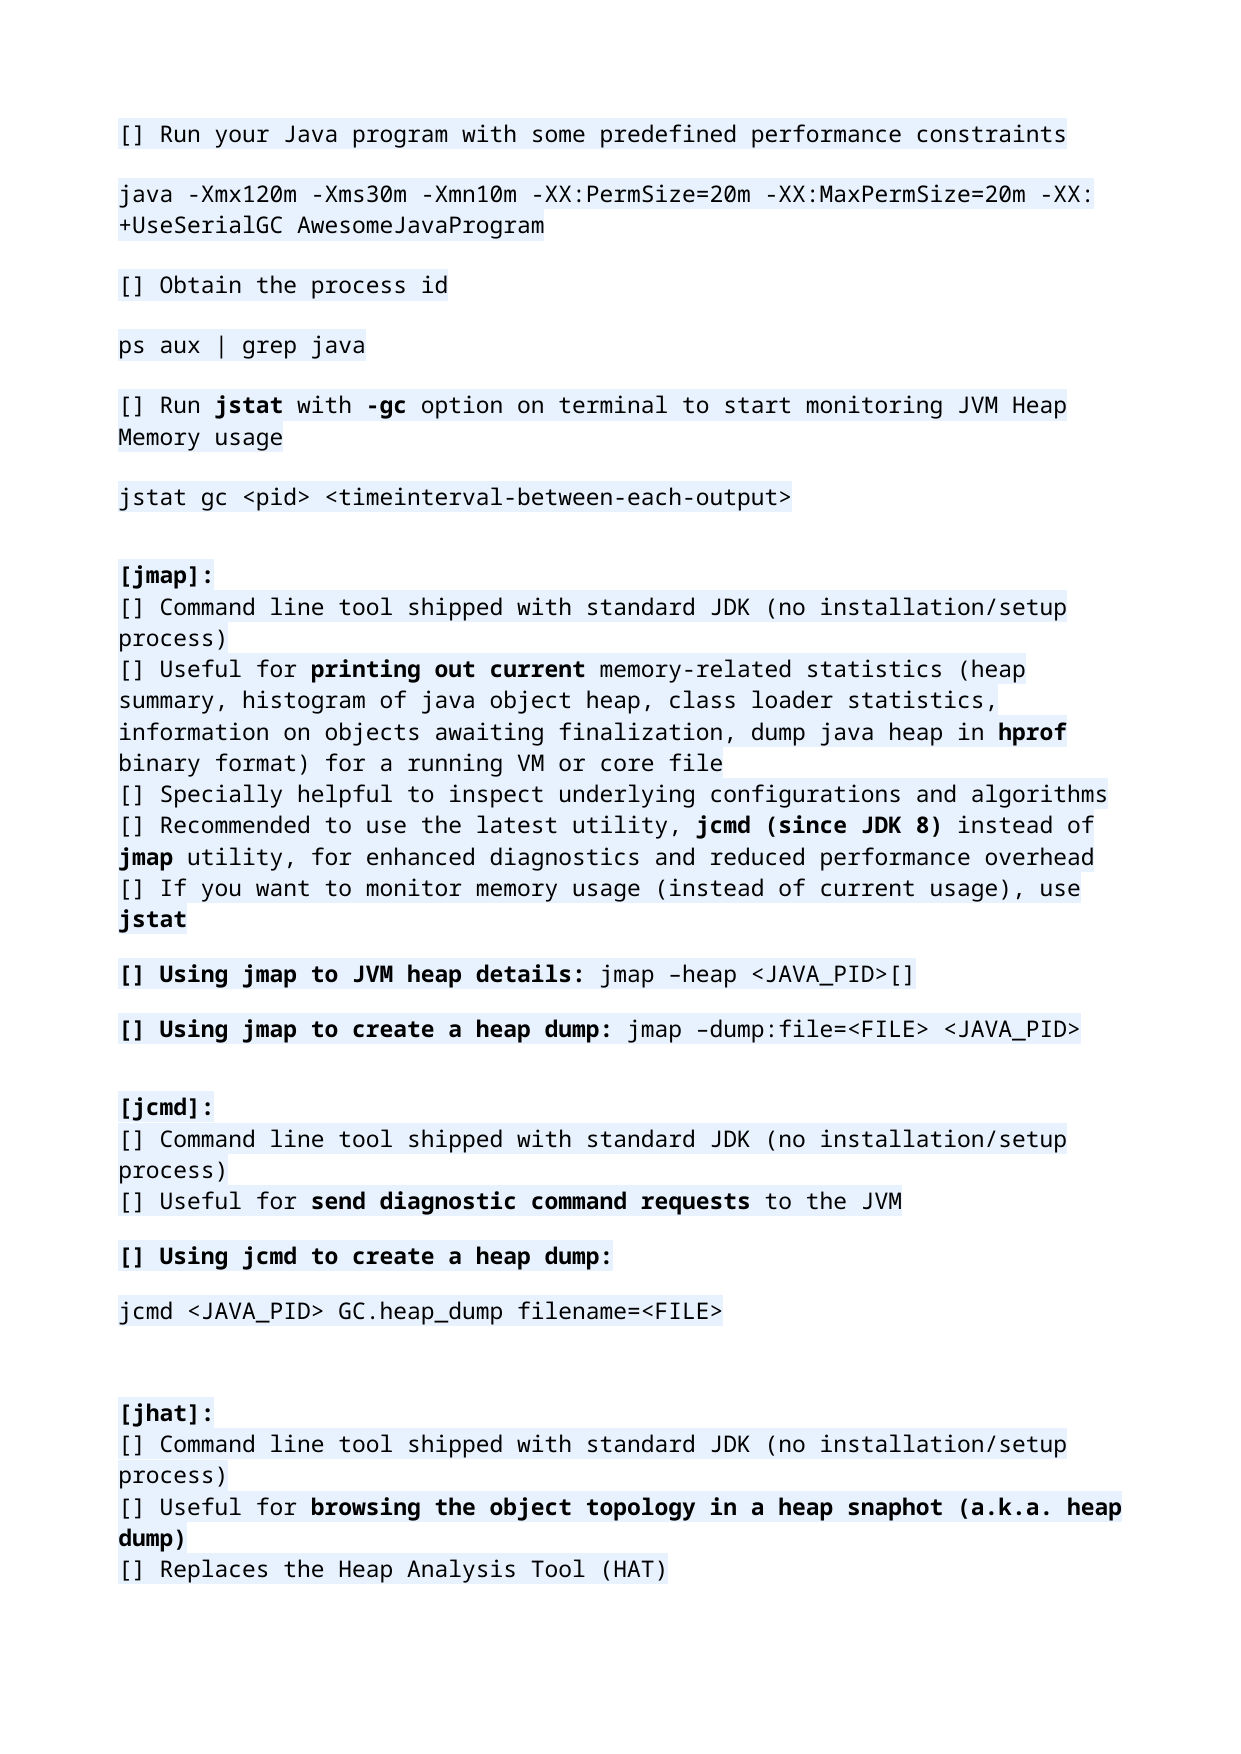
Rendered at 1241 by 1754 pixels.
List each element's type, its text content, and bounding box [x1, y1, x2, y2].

text [] Using jcmd to create a heap dump: [118, 1240, 1122, 1271]
text [] Command line tool shipped with standard JDK (no installation/setup process) [118, 1428, 1122, 1491]
text [jhat]: [118, 1397, 1122, 1428]
text ps aux | grep java [118, 329, 1122, 361]
text [] Recommended to use the latest utility, jcmd (since JDK 8) instead of jmap utility, for enhanced diagnostics and reduced performance overhead [118, 809, 1122, 872]
text [jcmd]: [118, 1091, 1122, 1122]
text [] Specially helpful to inspect underlying configurations and algorithms [118, 778, 1122, 809]
text [] Command line tool shipped with standard JDK (no installation/setup process) [118, 1122, 1122, 1185]
text [jmap]: [118, 559, 1122, 590]
text [] Useful for printing out current memory-related statistics (heap summary, histogram of java object heap, class loader statistics, information on objects awaiting finalization, dump java heap in hprof binary format) for a running VM or core file [118, 653, 1122, 778]
text jcmd <JAVA_PID> GC.heap_dump filename=<FILE> [118, 1295, 1122, 1326]
text [] Useful for send diagnostic command requests to the JVM [118, 1185, 1122, 1216]
text [] Run jstat with -gc option on terminal to start monitoring JVM Heap Memory usage [118, 389, 1122, 452]
text [] Useful for browsing the object topology in a heap snaphot (a.k.a. heap dump) [118, 1491, 1122, 1553]
text [] Replaces the Heap Analysis Tool (HAT) [118, 1553, 1122, 1584]
text jstat gc <pid> <timeinterval-between-each-output> [118, 481, 1122, 512]
text [] Run your Java program with some predefined performance constraints [118, 118, 1122, 149]
text java -Xmx120m -Xms30m -Xmn10m -XX:PermSize=20m -XX:MaxPermSize=20m -XX:+UseSerialGC AwesomeJavaProgram [118, 178, 1122, 241]
text [] Using jmap to create a heap dump: jmap –dump:file=<FILE> <JAVA_PID> [118, 1013, 1122, 1044]
text [] Obtain the process id [118, 269, 1122, 301]
text [] Using jmap to JVM heap details: jmap –heap <JAVA_PID>[] [118, 958, 1122, 989]
text [] If you want to monitor memory usage (instead of current usage), use jstat [118, 872, 1122, 934]
text [] Command line tool shipped with standard JDK (no installation/setup process) [118, 590, 1122, 653]
